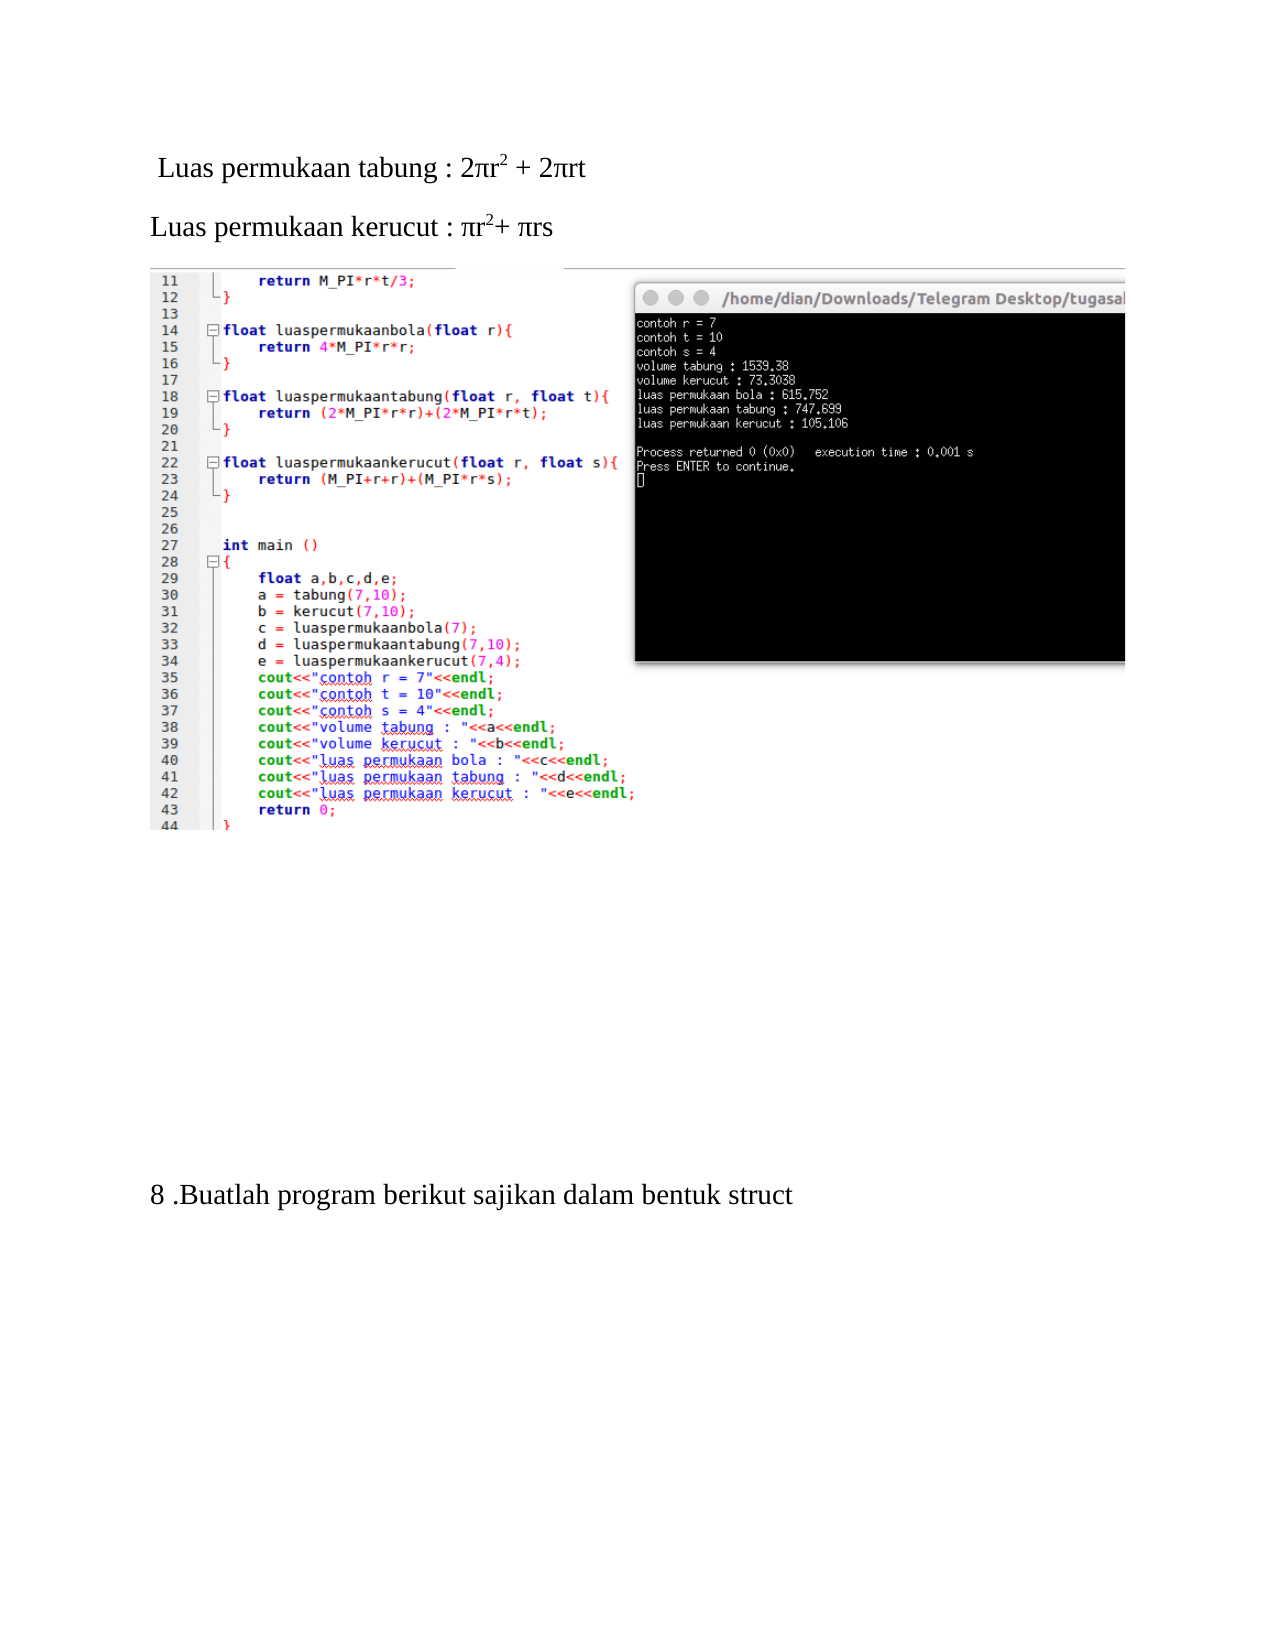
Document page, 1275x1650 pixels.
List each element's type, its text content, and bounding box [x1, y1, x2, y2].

picture [150, 268, 1125, 830]
text 8 .Buatlah program berikut sajikan dalam bentuk struct [150, 1177, 1125, 1211]
text Luas permukaan kerucut : πr2+ πrs [150, 209, 1125, 243]
text Luas permukaan tabung : 2πr2 + 2πrt [150, 150, 1125, 183]
